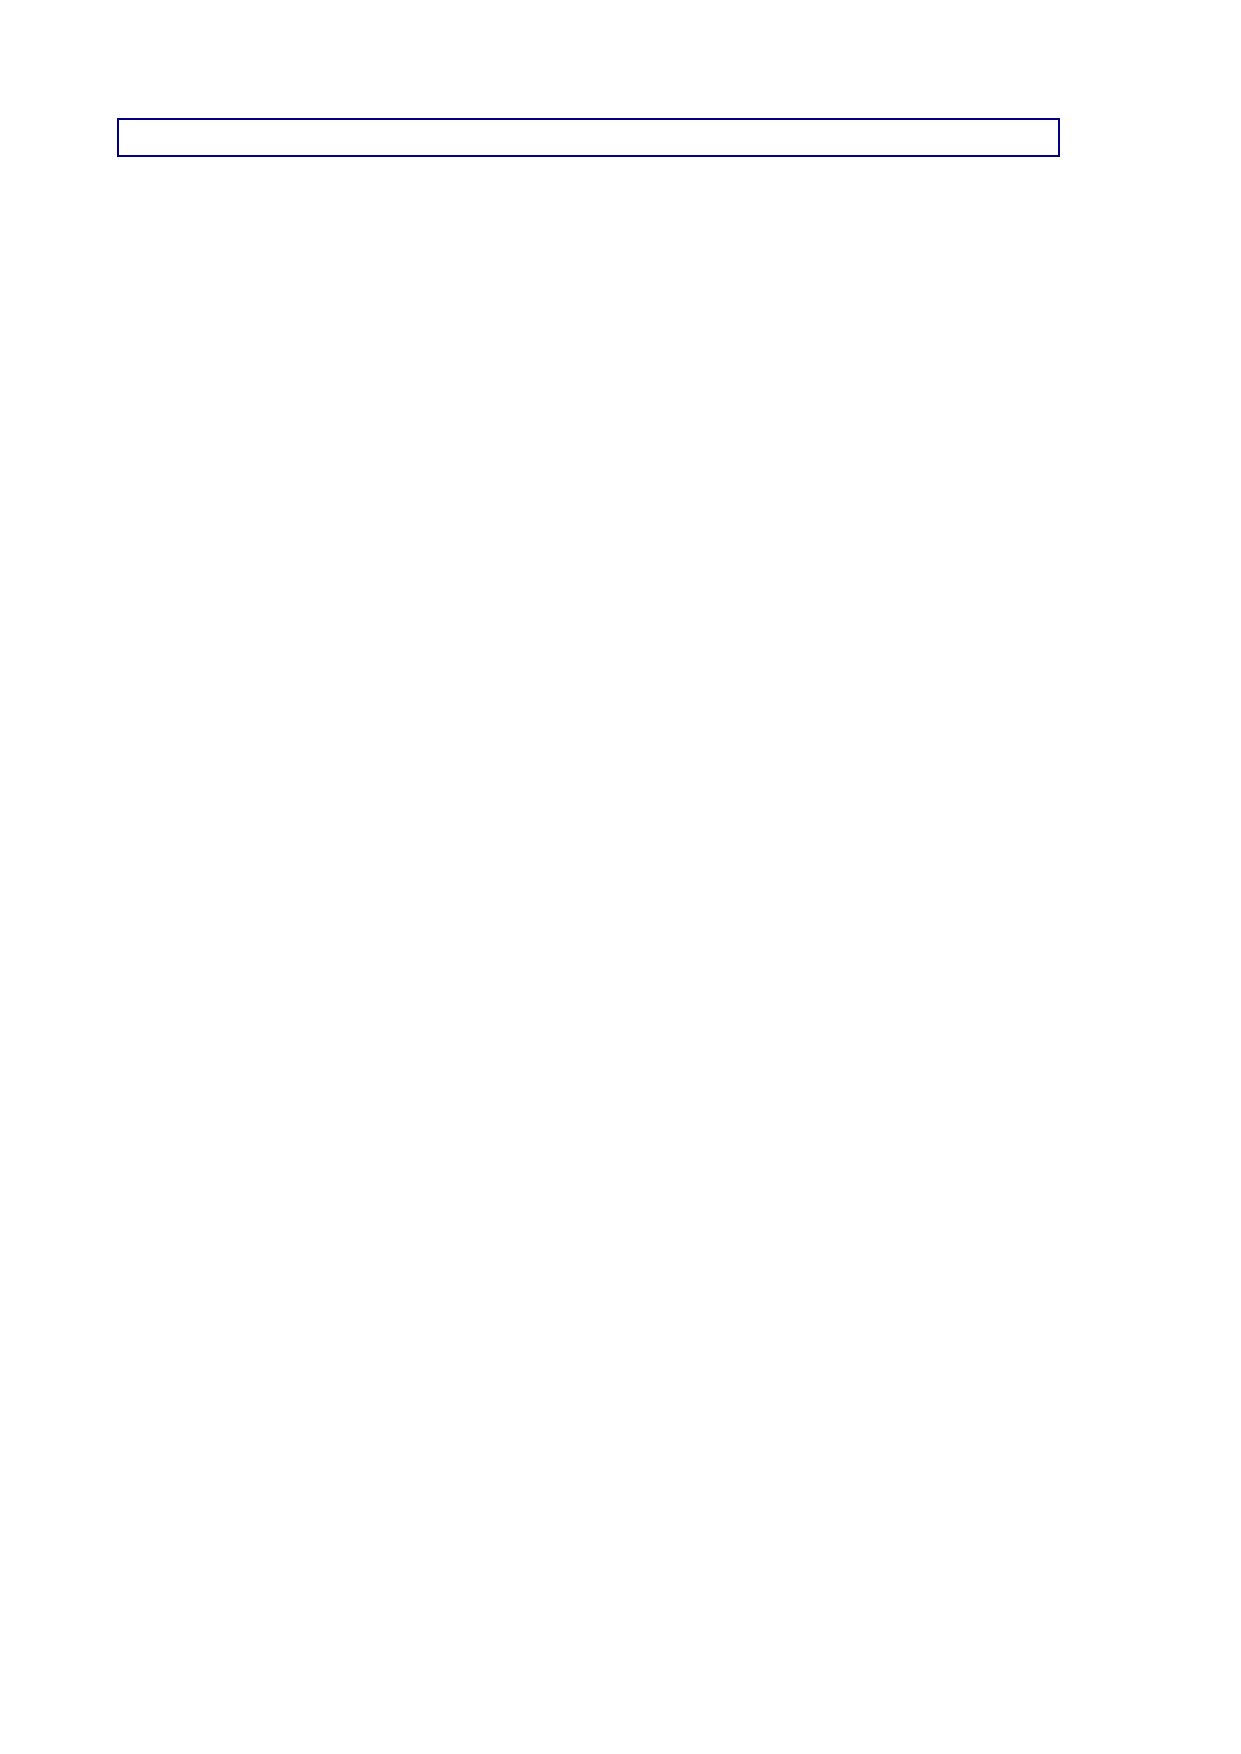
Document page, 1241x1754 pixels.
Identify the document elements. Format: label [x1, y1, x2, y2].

table_header [119, 120, 1058, 155]
